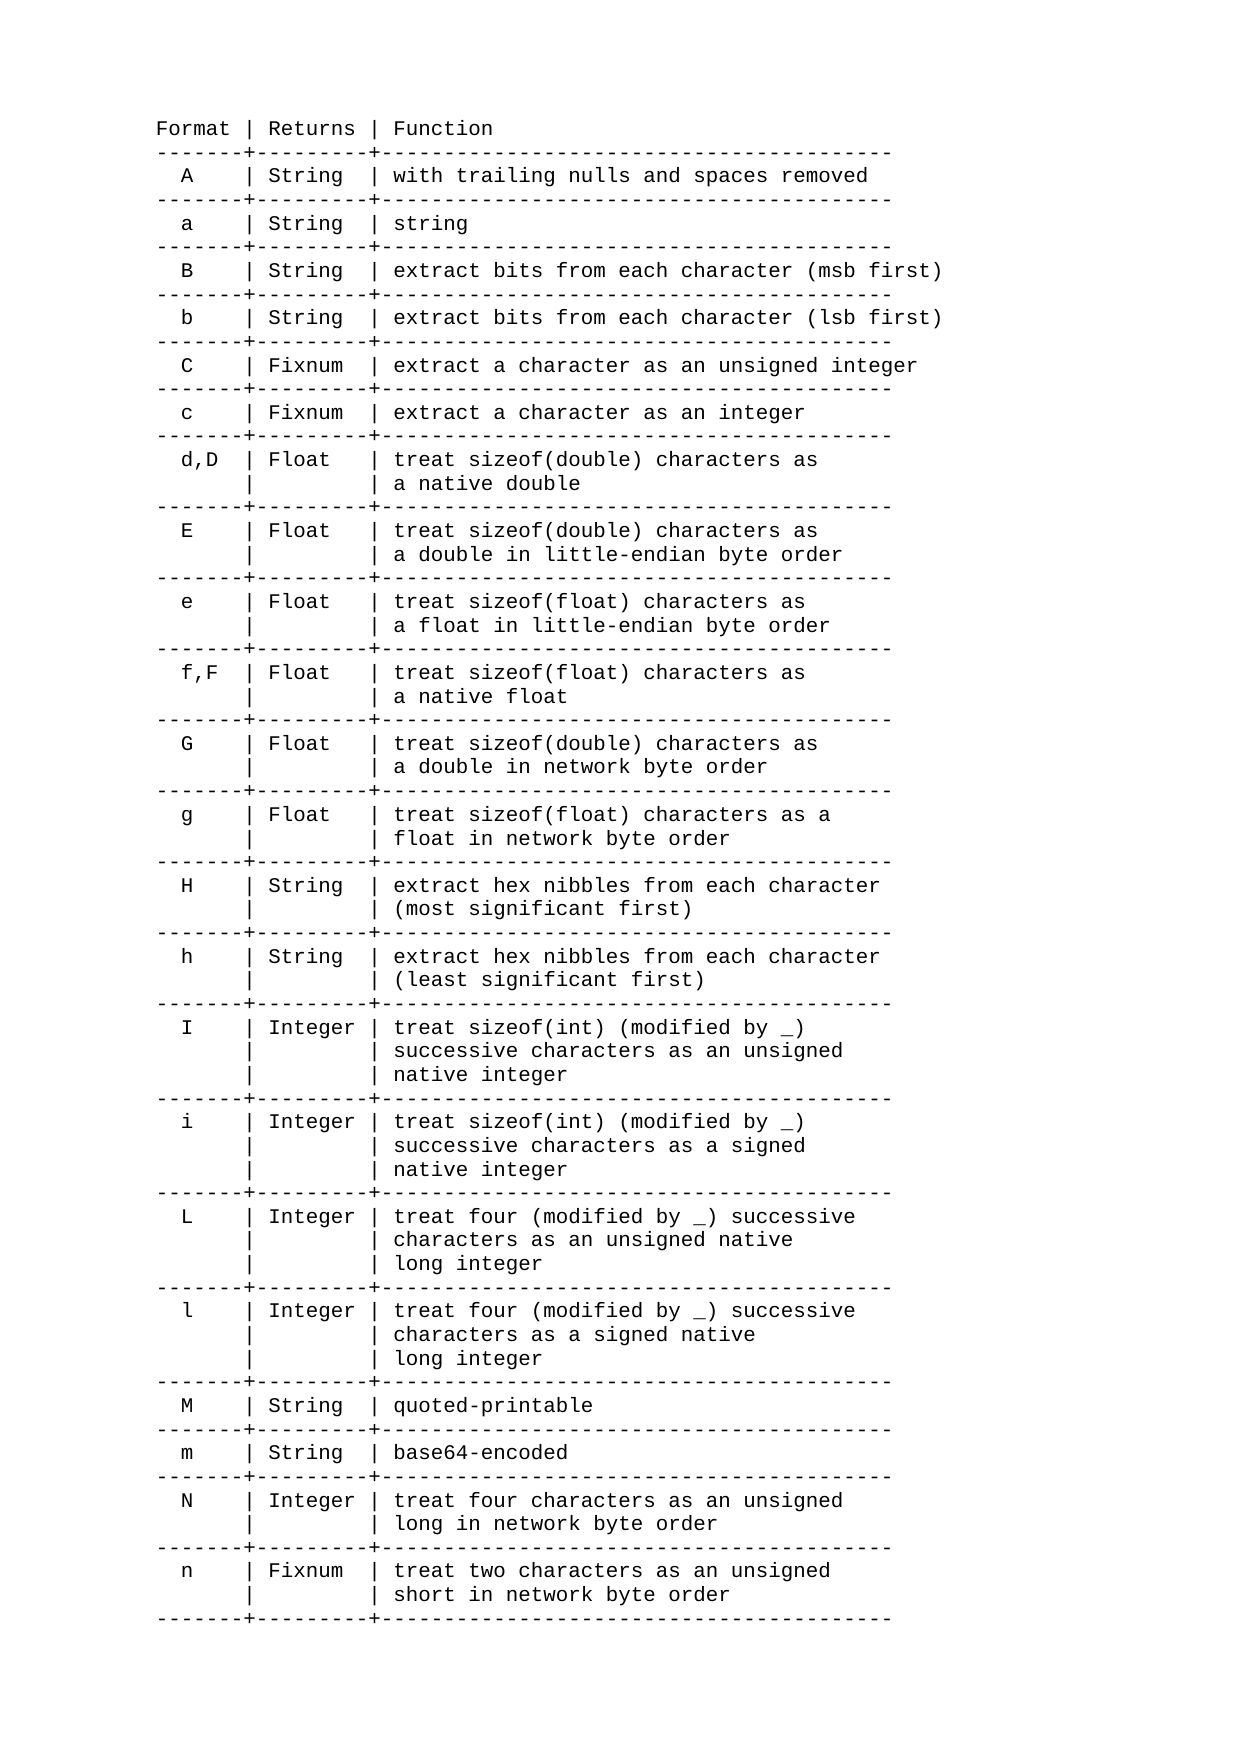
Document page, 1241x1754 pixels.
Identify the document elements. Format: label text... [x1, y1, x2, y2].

text I | Integer | treat sizeof(int) (modified by _) [118, 1017, 1122, 1040]
text -------+---------+----------------------------------------- [118, 331, 1122, 354]
text -------+---------+----------------------------------------- [118, 993, 1122, 1017]
text -------+---------+----------------------------------------- [118, 284, 1122, 307]
text | | float in network byte order [118, 827, 1122, 851]
text -------+---------+----------------------------------------- [118, 780, 1122, 804]
text -------+---------+----------------------------------------- [118, 638, 1122, 662]
text B | String | extract bits from each character (msb first) [118, 260, 1122, 284]
text | | a native double [118, 473, 1122, 496]
text -------+---------+----------------------------------------- [118, 426, 1122, 449]
text -------+---------+----------------------------------------- [118, 1088, 1122, 1111]
text -------+---------+----------------------------------------- [118, 567, 1122, 591]
text -------+---------+----------------------------------------- [118, 1182, 1122, 1206]
text | | successive characters as an unsigned [118, 1040, 1122, 1064]
text | | native integer [118, 1158, 1122, 1182]
text -------+---------+----------------------------------------- [118, 1466, 1122, 1489]
text | | long integer [118, 1348, 1122, 1371]
text b | String | extract bits from each character (lsb first) [118, 307, 1122, 331]
text -------+---------+----------------------------------------- [118, 851, 1122, 875]
text | | a float in little-endian byte order [118, 615, 1122, 638]
text -------+---------+----------------------------------------- [118, 1371, 1122, 1395]
text -------+---------+----------------------------------------- [118, 709, 1122, 733]
text -------+---------+----------------------------------------- [118, 236, 1122, 260]
text | | (most significant first) [118, 898, 1122, 922]
text -------+---------+----------------------------------------- [118, 922, 1122, 946]
text | | a double in little-endian byte order [118, 544, 1122, 567]
text E | Float | treat sizeof(double) characters as [118, 520, 1122, 544]
text A | String | with trailing nulls and spaces removed [118, 165, 1122, 189]
text -------+---------+----------------------------------------- [118, 1537, 1122, 1561]
text -------+---------+----------------------------------------- [118, 1608, 1122, 1631]
text d,D | Float | treat sizeof(double) characters as [118, 449, 1122, 473]
text m | String | base64-encoded [118, 1442, 1122, 1466]
text | | native integer [118, 1064, 1122, 1088]
text | | successive characters as a signed [118, 1135, 1122, 1158]
text C | Fixnum | extract a character as an unsigned integer [118, 354, 1122, 378]
text -------+---------+----------------------------------------- [118, 378, 1122, 402]
text -------+---------+----------------------------------------- [118, 1419, 1122, 1442]
text -------+---------+----------------------------------------- [118, 189, 1122, 213]
text | | a native float [118, 686, 1122, 709]
text -------+---------+----------------------------------------- [118, 496, 1122, 520]
text Format | Returns | Function [118, 118, 1122, 142]
text | | (least significant first) [118, 969, 1122, 993]
text | | a double in network byte order [118, 757, 1122, 780]
text | | characters as a signed native [118, 1324, 1122, 1348]
text | | characters as an unsigned native [118, 1229, 1122, 1253]
text L | Integer | treat four (modified by _) successive [118, 1206, 1122, 1229]
text | | short in network byte order [118, 1584, 1122, 1608]
text n | Fixnum | treat two characters as an unsigned [118, 1561, 1122, 1584]
text -------+---------+----------------------------------------- [118, 142, 1122, 165]
text a | String | string [118, 213, 1122, 236]
text G | Float | treat sizeof(double) characters as [118, 733, 1122, 757]
text M | String | quoted-printable [118, 1395, 1122, 1419]
text g | Float | treat sizeof(float) characters as a [118, 804, 1122, 827]
text e | Float | treat sizeof(float) characters as [118, 591, 1122, 615]
text H | String | extract hex nibbles from each character [118, 875, 1122, 898]
text N | Integer | treat four characters as an unsigned [118, 1489, 1122, 1513]
text l | Integer | treat four (modified by _) successive [118, 1300, 1122, 1324]
text | | long in network byte order [118, 1513, 1122, 1537]
text i | Integer | treat sizeof(int) (modified by _) [118, 1111, 1122, 1135]
text h | String | extract hex nibbles from each character [118, 946, 1122, 969]
text | | long integer [118, 1253, 1122, 1277]
text c | Fixnum | extract a character as an integer [118, 402, 1122, 426]
text f,F | Float | treat sizeof(float) characters as [118, 662, 1122, 686]
text -------+---------+----------------------------------------- [118, 1277, 1122, 1300]
